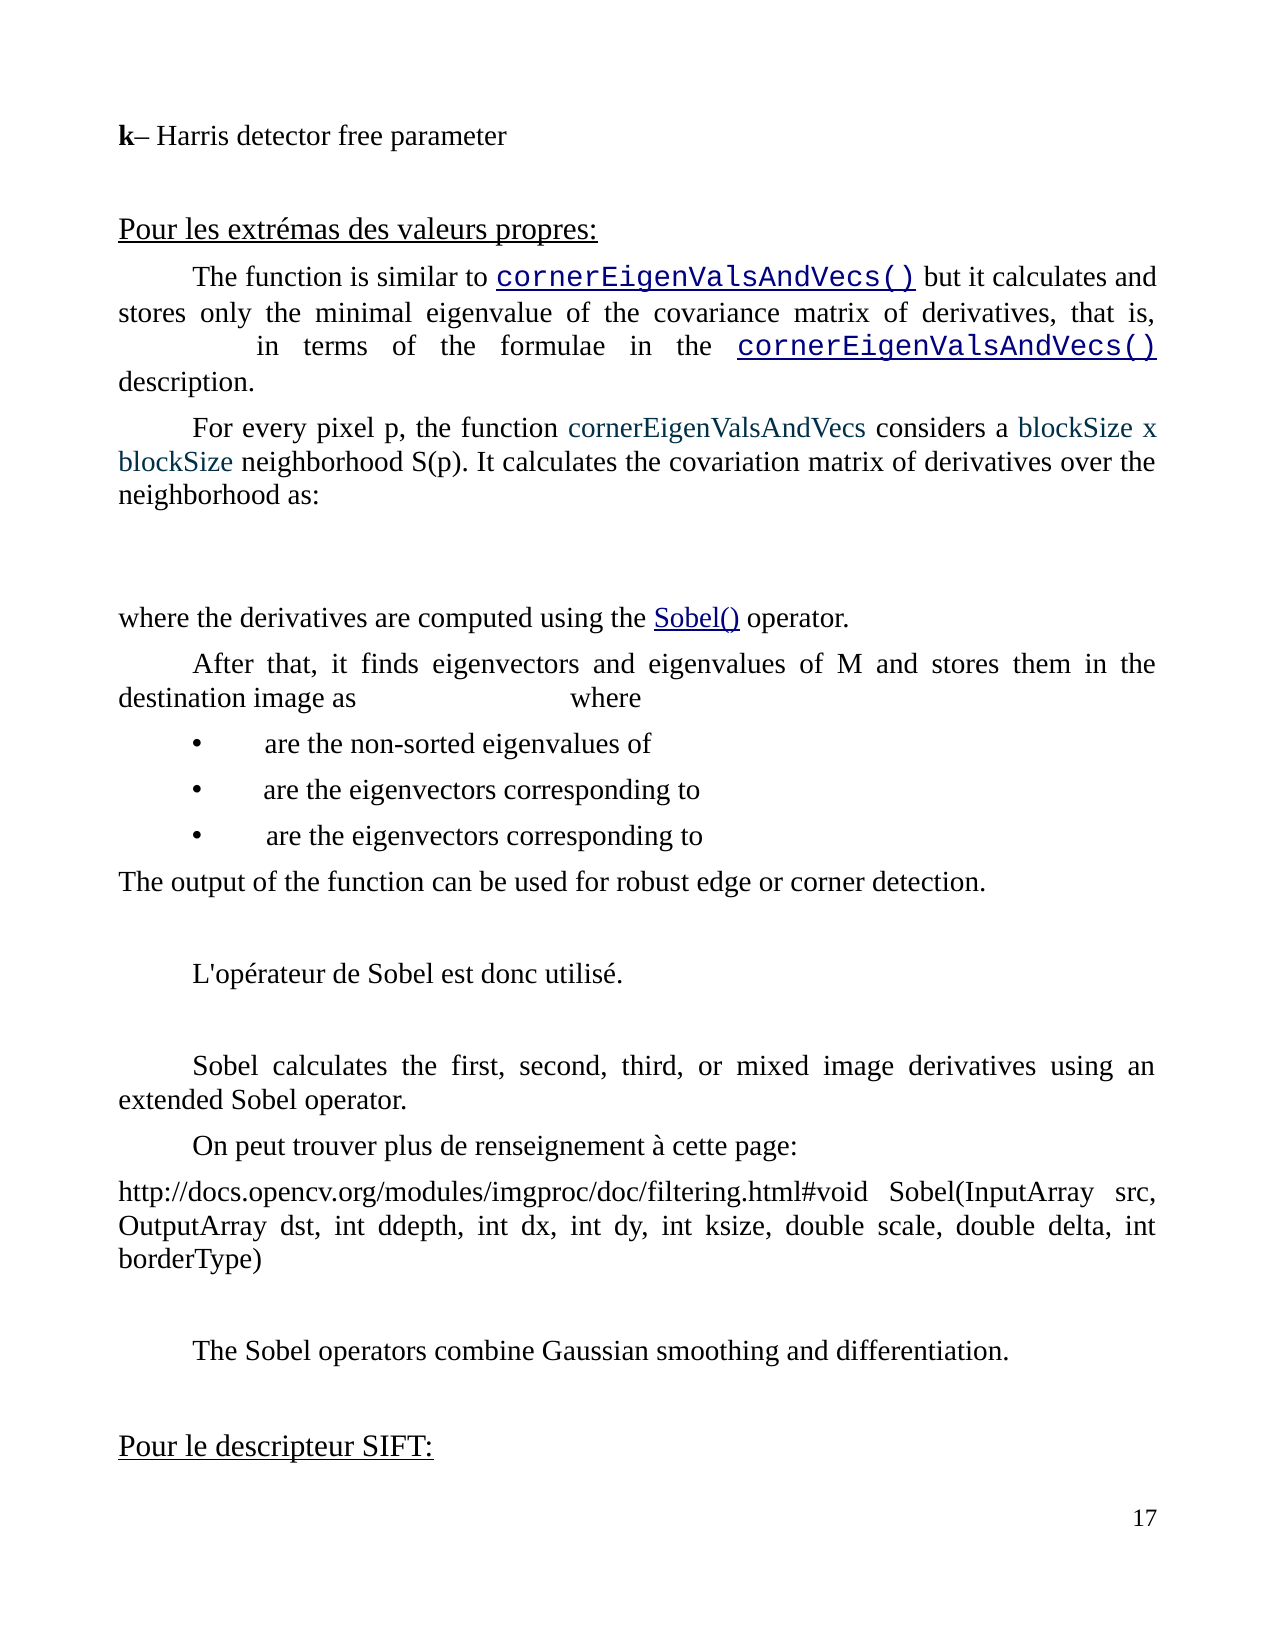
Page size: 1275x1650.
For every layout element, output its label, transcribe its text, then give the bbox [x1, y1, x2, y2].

list are the eigenvectors corresponding to [118, 772, 1157, 806]
text where the derivatives are computed using the Sobel() operator. [118, 600, 1157, 634]
list are the eigenvectors corresponding to [118, 818, 1157, 852]
text The Sobel operators combine Gaussian smoothing and differentiation. [118, 1333, 1157, 1367]
text Pour les extrémas des valeurs propres: [118, 210, 1157, 246]
text k– Harris detector free parameter [118, 118, 1157, 152]
text For every pixel p, the function cornerEigenValsAndVecs considers a blockSize x blockSize neighborhood S(p). It calculates the covariation matrix of derivatives over the neighborhood as: [118, 410, 1157, 511]
text On peut trouver plus de renseignement à cette page: [118, 1128, 1157, 1162]
text After that, it finds eigenvectors and eigenvalues of M and stores them in the destination image as where [118, 646, 1157, 713]
list are the non-sorted eigenvalues of [118, 726, 1157, 759]
text The output of the function can be used for robust edge or corner detection. [118, 864, 1157, 898]
text Sobel calculates the first, second, third, or mixed image derivatives using an extended Sobel operator. [118, 1048, 1157, 1116]
text Pour le descripteur SIFT: [118, 1428, 1157, 1464]
text http://docs.opencv.org/modules/imgproc/doc/filtering.html#void Sobel(InputArray src, OutputArray dst, int ddepth, int dx, int dy, int ksize, double scale, double delta, int borderType) [118, 1174, 1157, 1275]
text The function is similar to cornerEigenValsAndVecs() but it calculates and stores only the minimal eigenvalue of the covariance matrix of derivatives, that is, in terms of the formulae in the cornerEigenValsAndVecs() description. [118, 259, 1157, 398]
text L'opérateur de Sobel est donc utilisé. [118, 956, 1157, 990]
